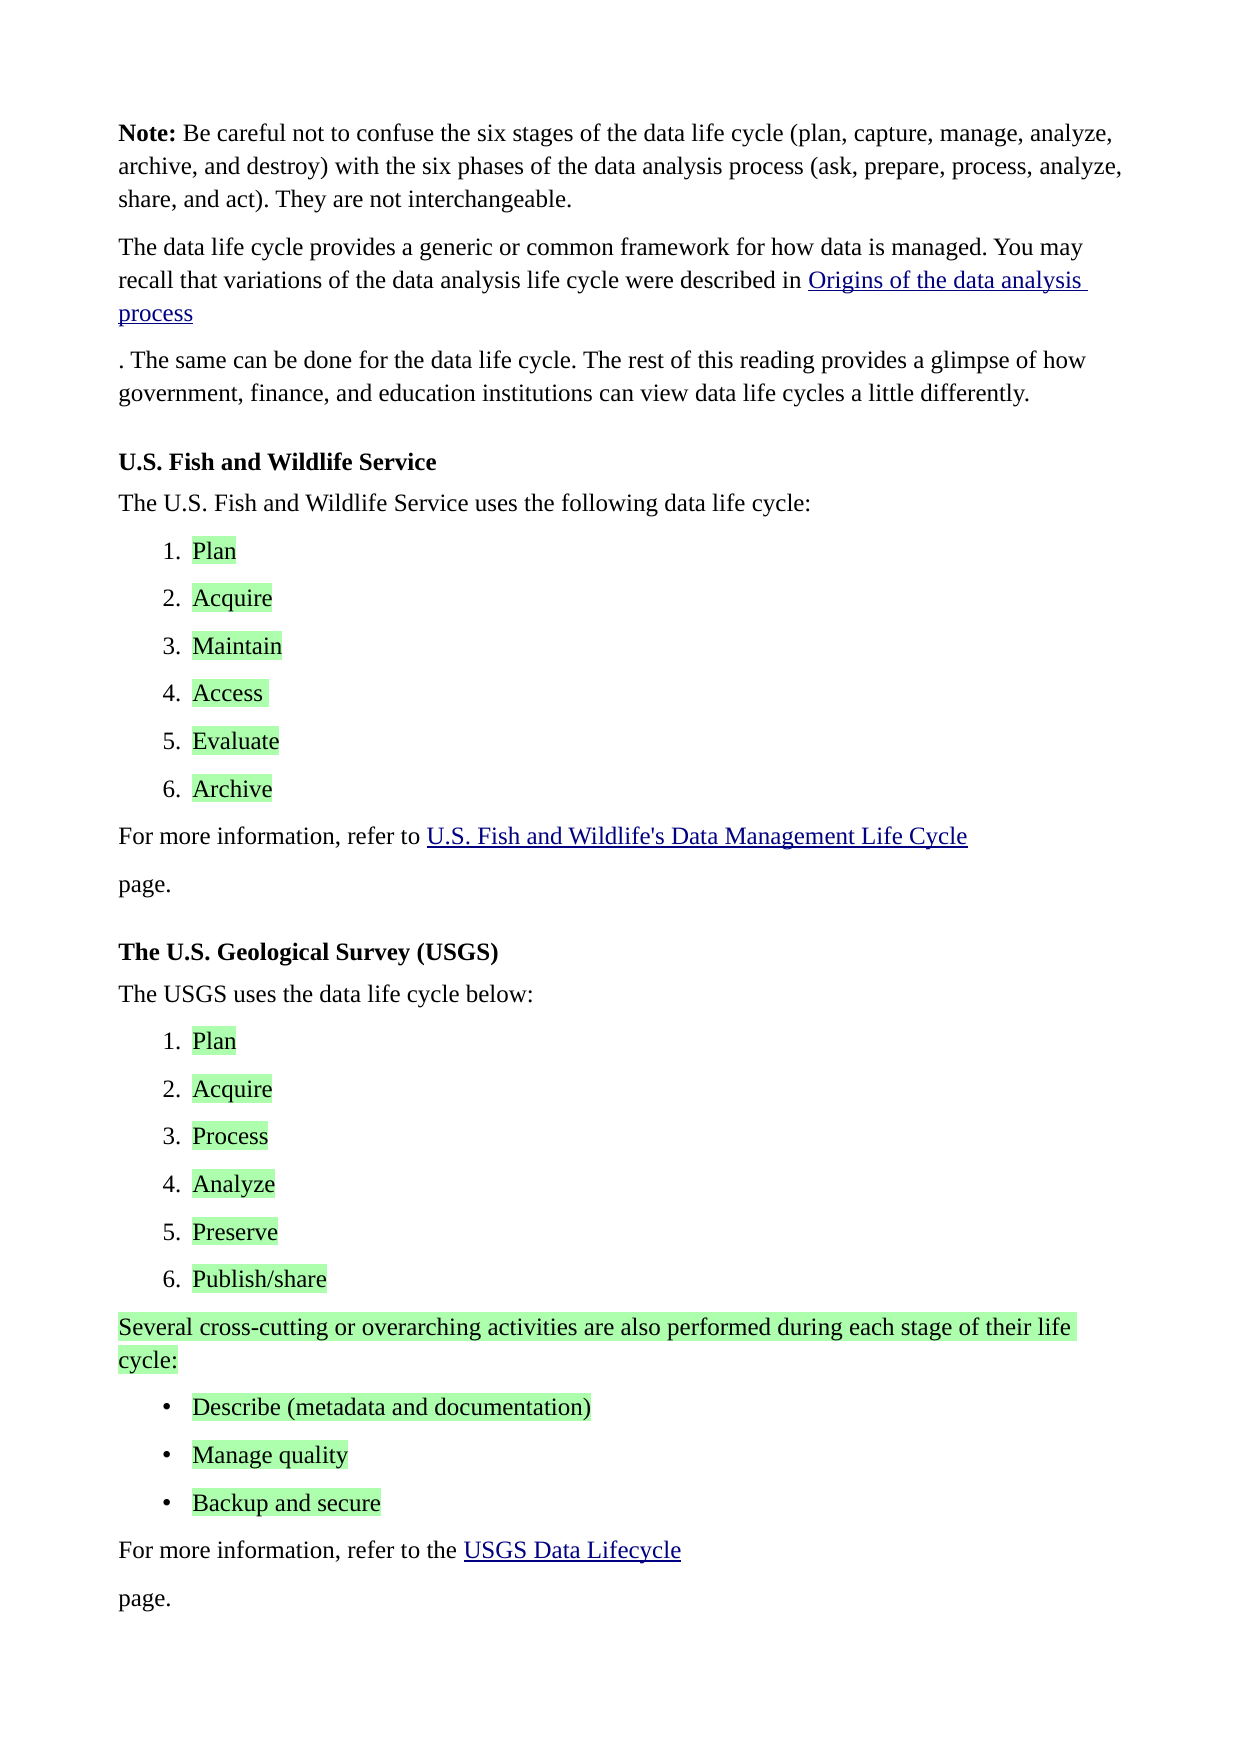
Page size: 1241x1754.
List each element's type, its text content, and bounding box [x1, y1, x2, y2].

text Note: Be careful not to confuse the six stages of the data life cycle (plan, capture, manage, analyze, archive, and destroy) with the six phases of the data analysis process (ask, prepare, process, analyze, share, and act). They are not interchangeable. [118, 118, 1122, 213]
text page. [118, 869, 1122, 898]
list Acquire [162, 583, 1122, 612]
subtitle U.S. Fish and Wildlife Service [118, 447, 1122, 476]
text . The same can be done for the data life cycle. The rest of this reading provides a glimpse of how government, finance, and education institutions can view data life cycles a little differently. [118, 345, 1122, 407]
subtitle The U.S. Geological Survey (USGS) [118, 937, 1122, 966]
text The USGS uses the data life cycle below: [118, 979, 1122, 1007]
text For more information, refer to U.S. Fish and Wildlife's Data Management Life Cycle [118, 821, 1122, 850]
text The data life cycle provides a generic or common framework for how data is managed. You may recall that variations of the data analysis life cycle were described in Origins of the data analysis process [118, 232, 1122, 327]
list Manage quality [162, 1440, 1122, 1469]
list Describe (metadata and documentation) [162, 1392, 1122, 1421]
text page. [118, 1583, 1122, 1612]
list Analyze [162, 1169, 1122, 1198]
list Backup and secure [162, 1488, 1122, 1516]
text The U.S. Fish and Wildlife Service uses the following data life cycle: [118, 488, 1122, 517]
list Maintain [162, 631, 1122, 660]
list Process [162, 1121, 1122, 1150]
list Acquire [162, 1074, 1122, 1103]
list Preserve [162, 1217, 1122, 1245]
list Access [162, 678, 1122, 707]
list Plan [162, 536, 1122, 564]
text For more information, refer to the USGS Data Lifecycle [118, 1535, 1122, 1564]
list Plan [162, 1026, 1122, 1055]
list Publish/share [162, 1264, 1122, 1293]
list Evaluate [162, 726, 1122, 755]
text Several cross-cutting or overarching activities are also performed during each stage of their life cycle: [118, 1312, 1122, 1374]
list Archive [162, 774, 1122, 802]
